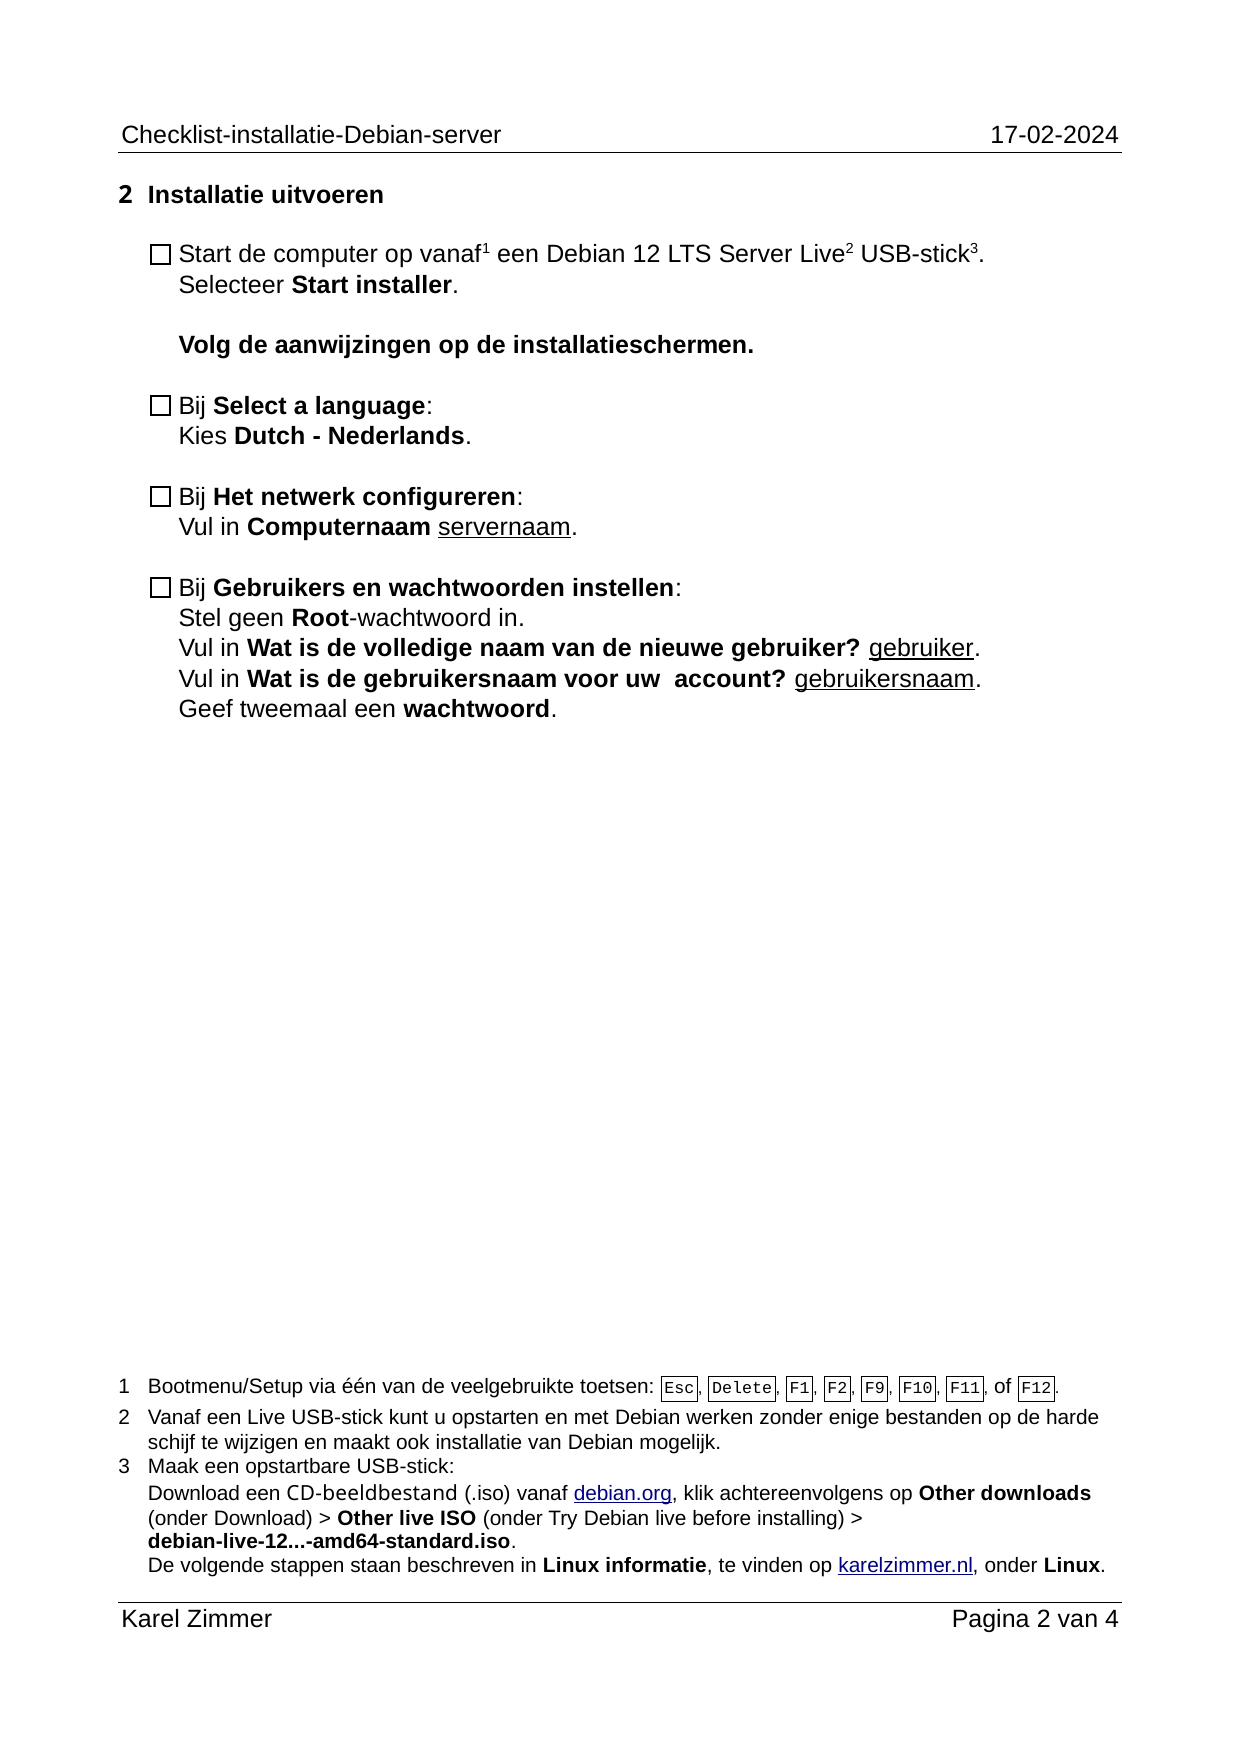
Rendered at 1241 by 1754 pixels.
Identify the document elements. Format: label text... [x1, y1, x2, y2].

table_cell Geef tweemaal een wachtwoord. [177, 694, 1122, 724]
table_cell Selecteer Start installer. [177, 269, 1122, 300]
list Installatie uitvoeren [118, 177, 1122, 211]
table_cell [118, 542, 142, 572]
table_cell [118, 421, 142, 451]
table_cell Bij Select a language: [177, 391, 1122, 421]
table_cell [118, 330, 142, 360]
table_header Start de computer op vanaf een Debian 12 LTS Server Live USB-stick. [177, 239, 1122, 269]
table_cell [142, 573, 177, 603]
table_cell [142, 360, 177, 391]
table_cell [142, 300, 177, 330]
table_cell [118, 360, 142, 391]
table_cell [118, 603, 142, 633]
table_cell [142, 542, 177, 572]
table_cell [142, 451, 177, 482]
table_cell Bij Het netwerk configureren: [177, 482, 1122, 512]
table_header [142, 239, 177, 269]
table_cell [118, 633, 142, 663]
table_cell [118, 391, 142, 421]
table_cell Stel geen Root-wachtwoord in. [177, 603, 1122, 633]
table_cell [142, 391, 177, 421]
table_cell [118, 573, 142, 603]
table_cell [142, 330, 177, 360]
table_cell [142, 421, 177, 451]
table_cell [177, 360, 1122, 391]
table_cell Vul in Computernaam servernaam. [177, 512, 1122, 542]
table_cell [142, 512, 177, 542]
table_cell [118, 664, 142, 694]
table_cell Kies Dutch - Nederlands. [177, 421, 1122, 451]
table_cell [142, 694, 177, 724]
table_cell [118, 482, 142, 512]
table_cell [142, 633, 177, 663]
table_cell [142, 482, 177, 512]
table_cell [118, 300, 142, 330]
table_cell [118, 512, 142, 542]
table_cell [118, 269, 142, 300]
table_cell Vul in Wat is de gebruikersnaam voor uw account? gebruikersnaam. [177, 664, 1122, 694]
table_cell Vul in Wat is de volledige naam van de nieuwe gebruiker? gebruiker. [177, 633, 1122, 663]
table_cell [177, 542, 1122, 572]
table_cell [177, 300, 1122, 330]
table_cell [118, 694, 142, 724]
table_header [118, 239, 142, 269]
table_cell [142, 269, 177, 300]
table_cell [177, 451, 1122, 482]
table_cell [142, 603, 177, 633]
table_cell [118, 451, 142, 482]
table_cell [142, 664, 177, 694]
table_cell Bij Gebruikers en wachtwoorden instellen: [177, 573, 1122, 603]
table_cell Volg de aanwijzingen op de installatieschermen. [177, 330, 1122, 360]
